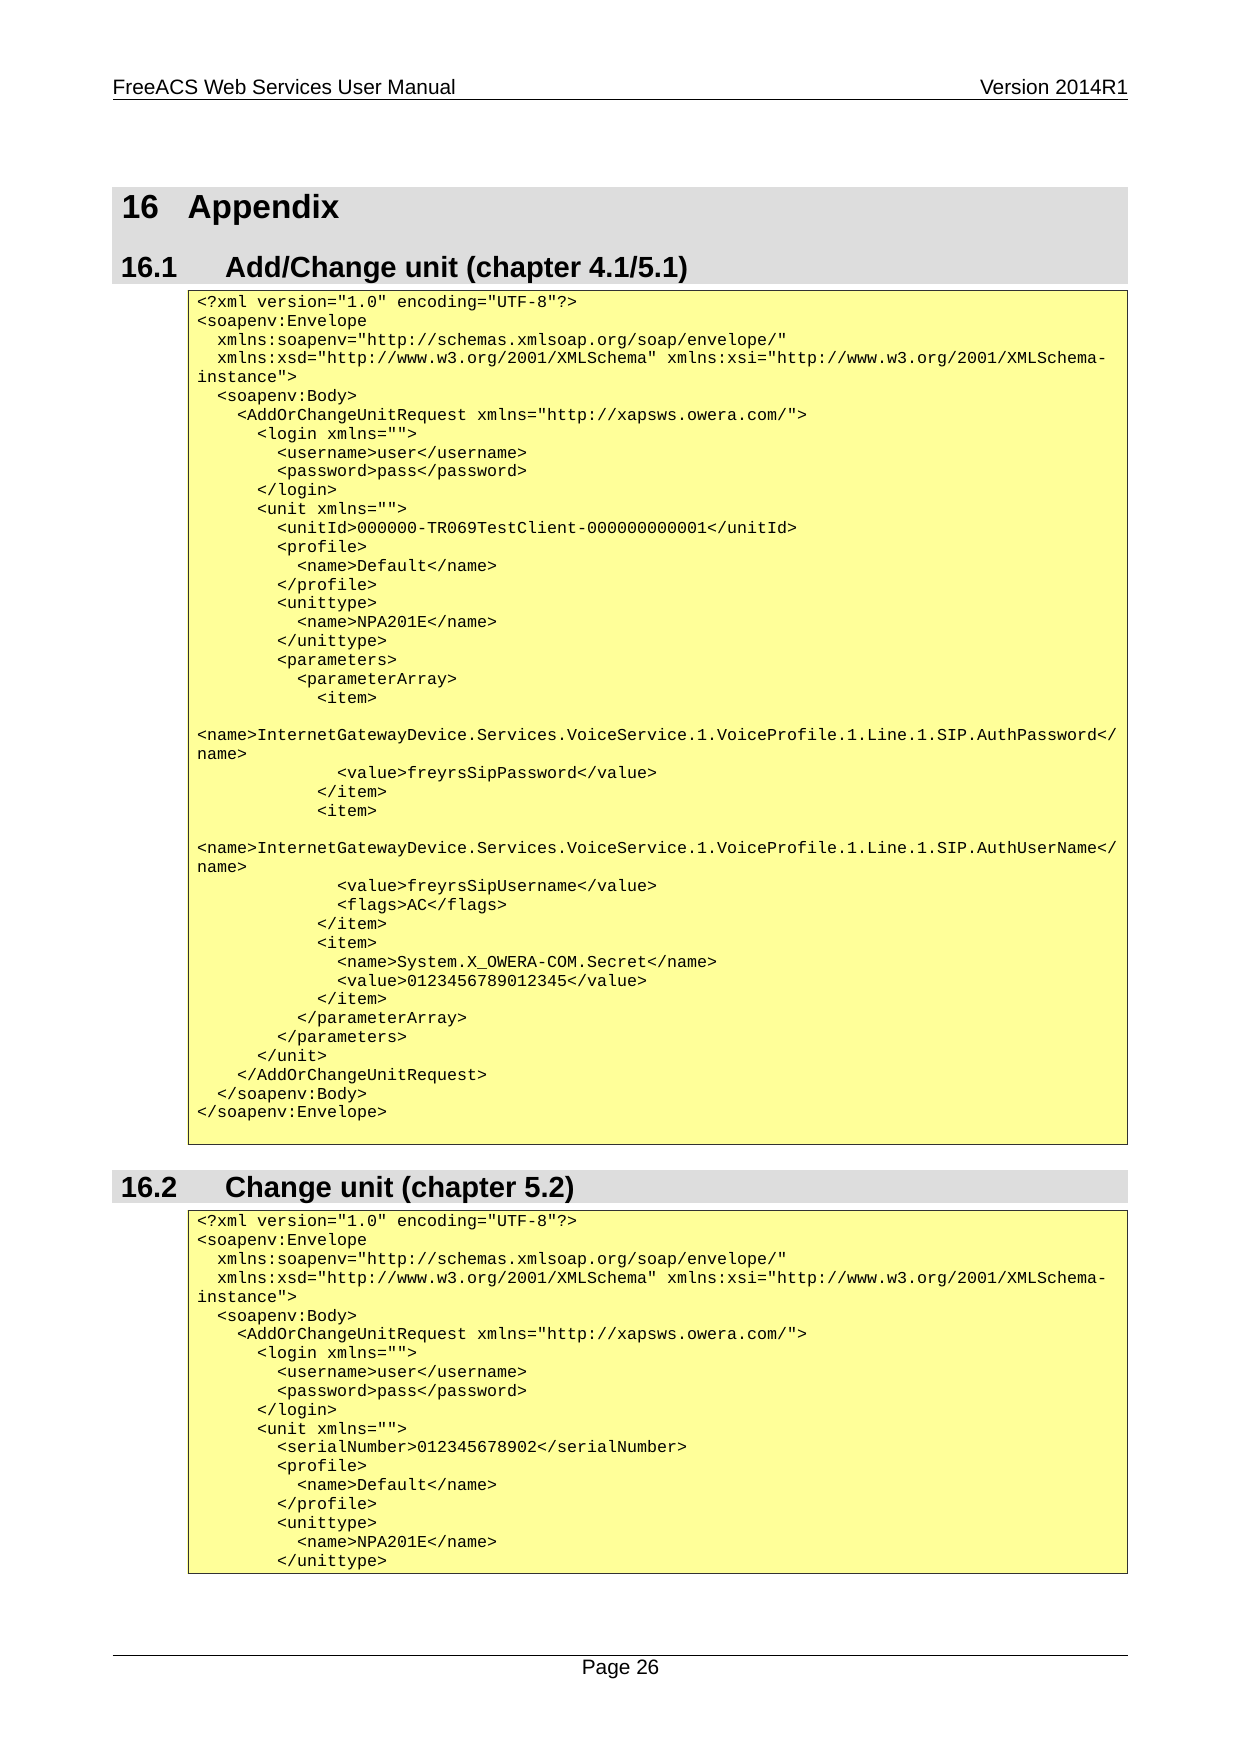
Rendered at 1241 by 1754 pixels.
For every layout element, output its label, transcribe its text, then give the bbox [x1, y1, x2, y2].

text <?xml version="1.0" encoding="UTF-8"?> <soapenv:Envelope xmlns:soapenv="http://schemas.xmlsoap.org/soap/envelope/" xmlns:xsd="http://www.w3.org/2001/XMLSchema" xmlns:xsi="http://www.w3.org/2001/XMLSchema-instance"> <soapenv:Body> <AddOrChangeUnitRequest xmlns="http://xapsws.owera.com/"> <login xmlns=""> <username>user</username> <password>pass</password> </login> <unit xmlns=""> <serialNumber>012345678902</serialNumber> <profile> <name>Default</name> </profile> <unittype> <name>NPA201E</name> </unittype> [189, 1211, 1127, 1573]
subtitle Add/Change unit (chapter 4.1/5.1) [112, 250, 1128, 284]
subtitle Change unit (chapter 5.2) [112, 1170, 1128, 1203]
subtitle Appendix [112, 187, 1128, 225]
text <?xml version="1.0" encoding="UTF-8"?> <soapenv:Envelope xmlns:soapenv="http://schemas.xmlsoap.org/soap/envelope/" xmlns:xsd="http://www.w3.org/2001/XMLSchema" xmlns:xsi="http://www.w3.org/2001/XMLSchema-instance"> <soapenv:Body> <AddOrChangeUnitRequest xmlns="http://xapsws.owera.com/"> <login xmlns=""> <username>user</username> <password>pass</password> </login> <unit xmlns=""> <unitId>000000-TR069TestClient-000000000001</unitId> <profile> <name>Default</name> </profile> <unittype> <name>NPA201E</name> </unittype> <parameters> <parameterArray> <item> <name>InternetGatewayDevice.Services.VoiceService.1.VoiceProfile.1.Line.1.SIP.AuthPassword</name> <value>freyrsSipPassword</value> </item> <item> <name>InternetGatewayDevice.Services.VoiceService.1.VoiceProfile.1.Line.1.SIP.AuthUserName</name> <value>freyrsSipUsername</value> <flags>AC</flags> </item> <item> <name>System.X_OWERA-COM.Secret</name> <value>0123456789012345</value> </item> </parameterArray> </parameters> </unit> </AddOrChangeUnitRequest> </soapenv:Body> </soapenv:Envelope> [189, 291, 1127, 1120]
